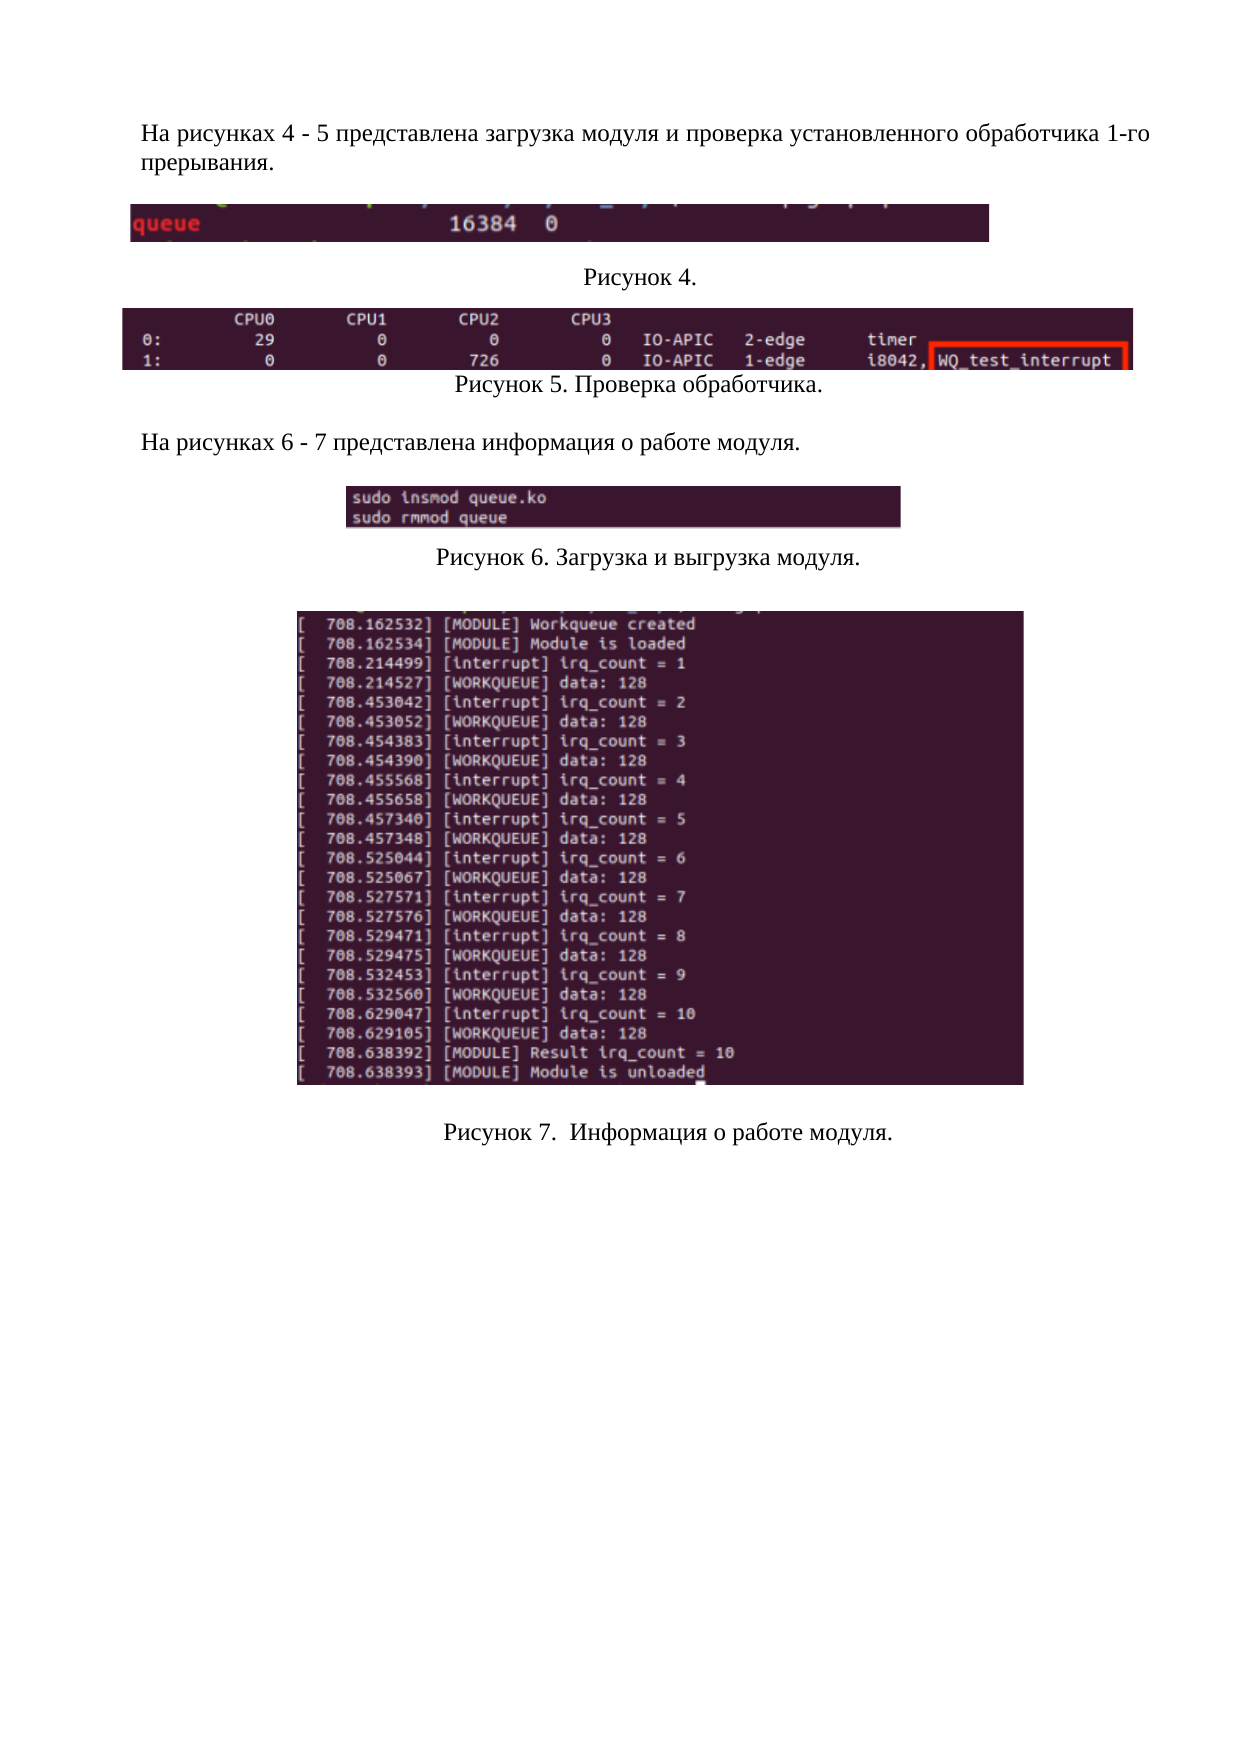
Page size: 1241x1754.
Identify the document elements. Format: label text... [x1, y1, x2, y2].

picture [346, 486, 901, 529]
text На рисунках 6 - 7 представлена информация о работе модуля. [141, 427, 1152, 456]
picture [129, 204, 990, 242]
picture [122, 308, 1134, 370]
text Рисунок 4. [141, 262, 1152, 291]
text Рисунок 7. Информация о работе модуля. [141, 1117, 1152, 1146]
text Рисунок 5. Проверка обработчика. [141, 291, 1152, 398]
text На рисунках 4 - 5 представлена загрузка модуля и проверка установленного обработчика 1-го прерывания. [141, 118, 1152, 176]
text Рисунок 6. Загрузка и выгрузка модуля. [141, 542, 1152, 571]
picture [297, 611, 1024, 1085]
